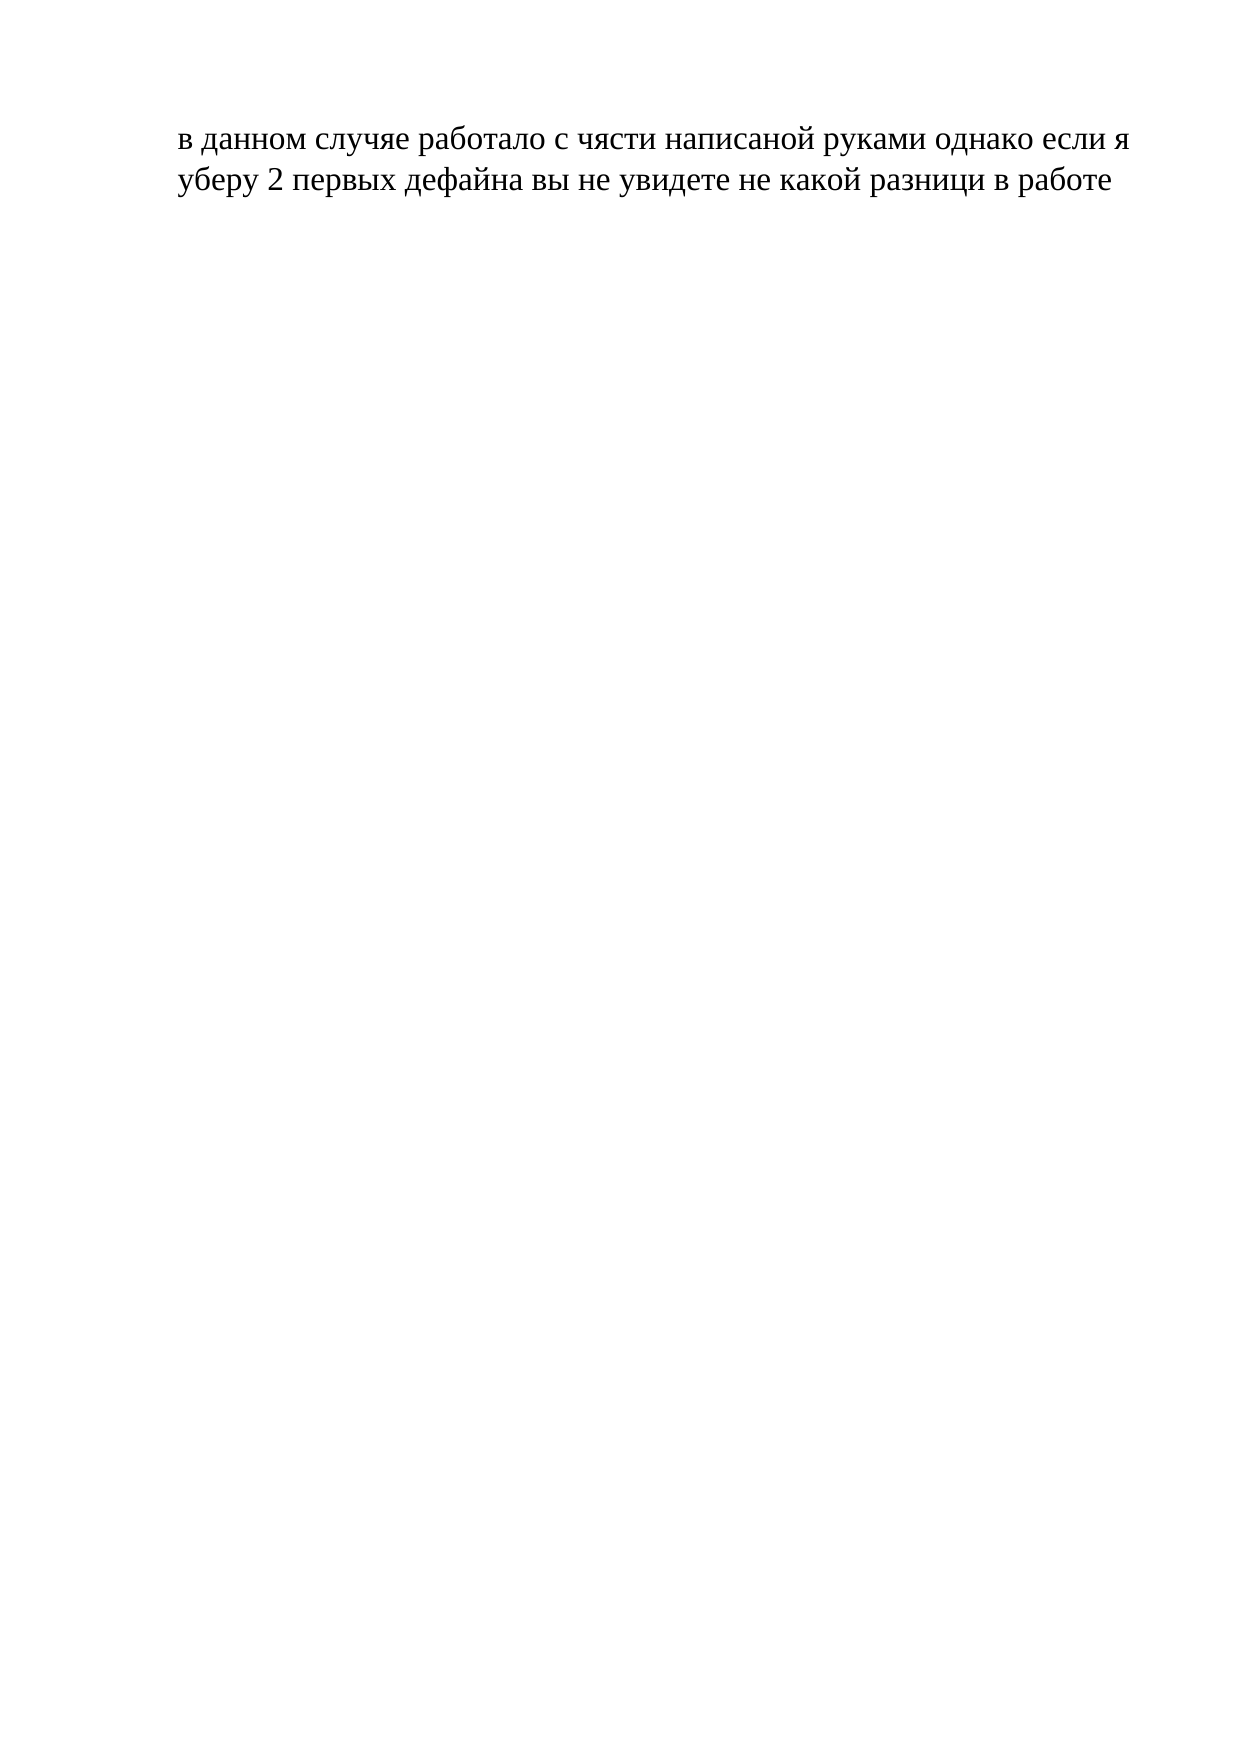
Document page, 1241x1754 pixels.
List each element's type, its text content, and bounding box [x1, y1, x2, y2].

text в данном случяе работало с чясти написаной руками однако если я уберу 2 первых дефайна вы не увидете не какой разници в работе [177, 118, 1152, 198]
